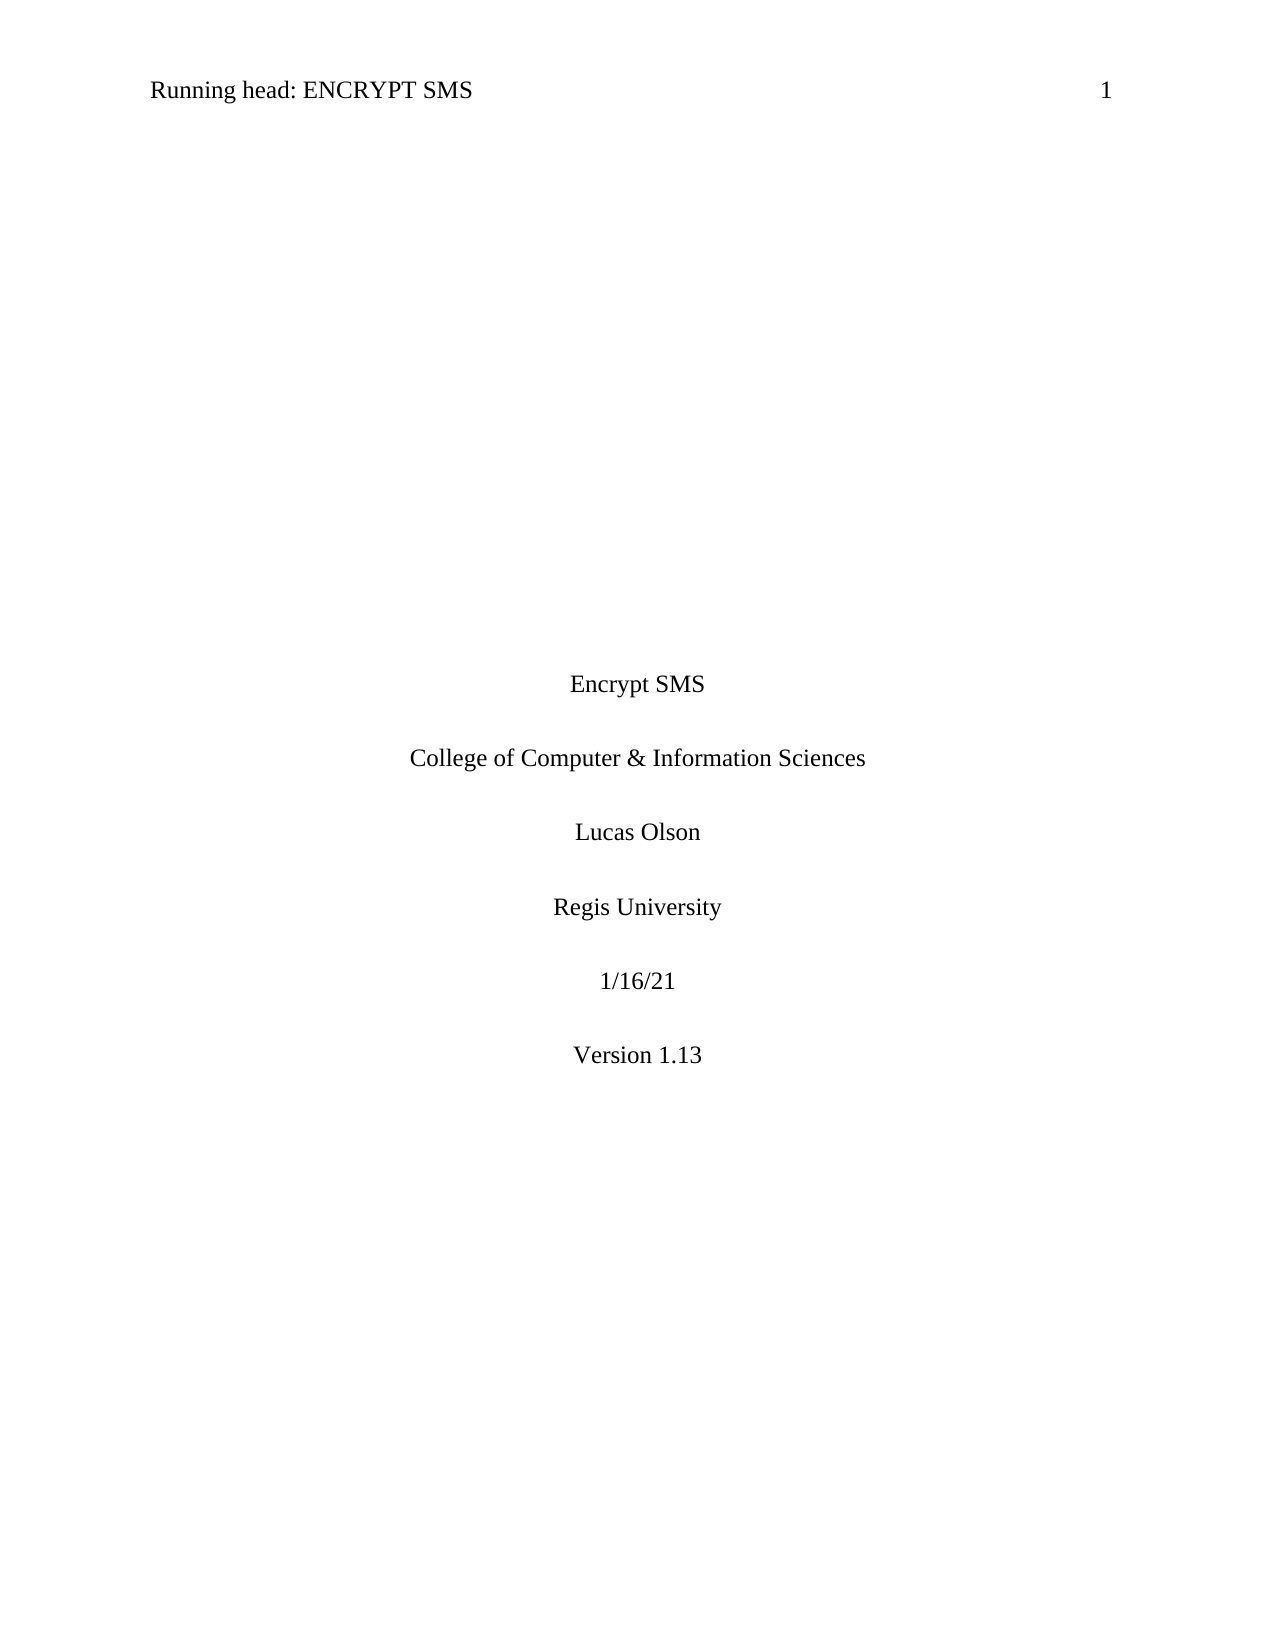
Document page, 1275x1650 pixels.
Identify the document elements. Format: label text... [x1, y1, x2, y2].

text Version 1.13 [150, 1040, 1125, 1069]
text Lucas Olson [150, 817, 1125, 846]
text Regis University [150, 892, 1125, 920]
text College of Computer & Information Sciences [150, 743, 1125, 772]
text 1/16/21 [150, 966, 1125, 994]
text Encrypt SMS [150, 669, 1125, 698]
